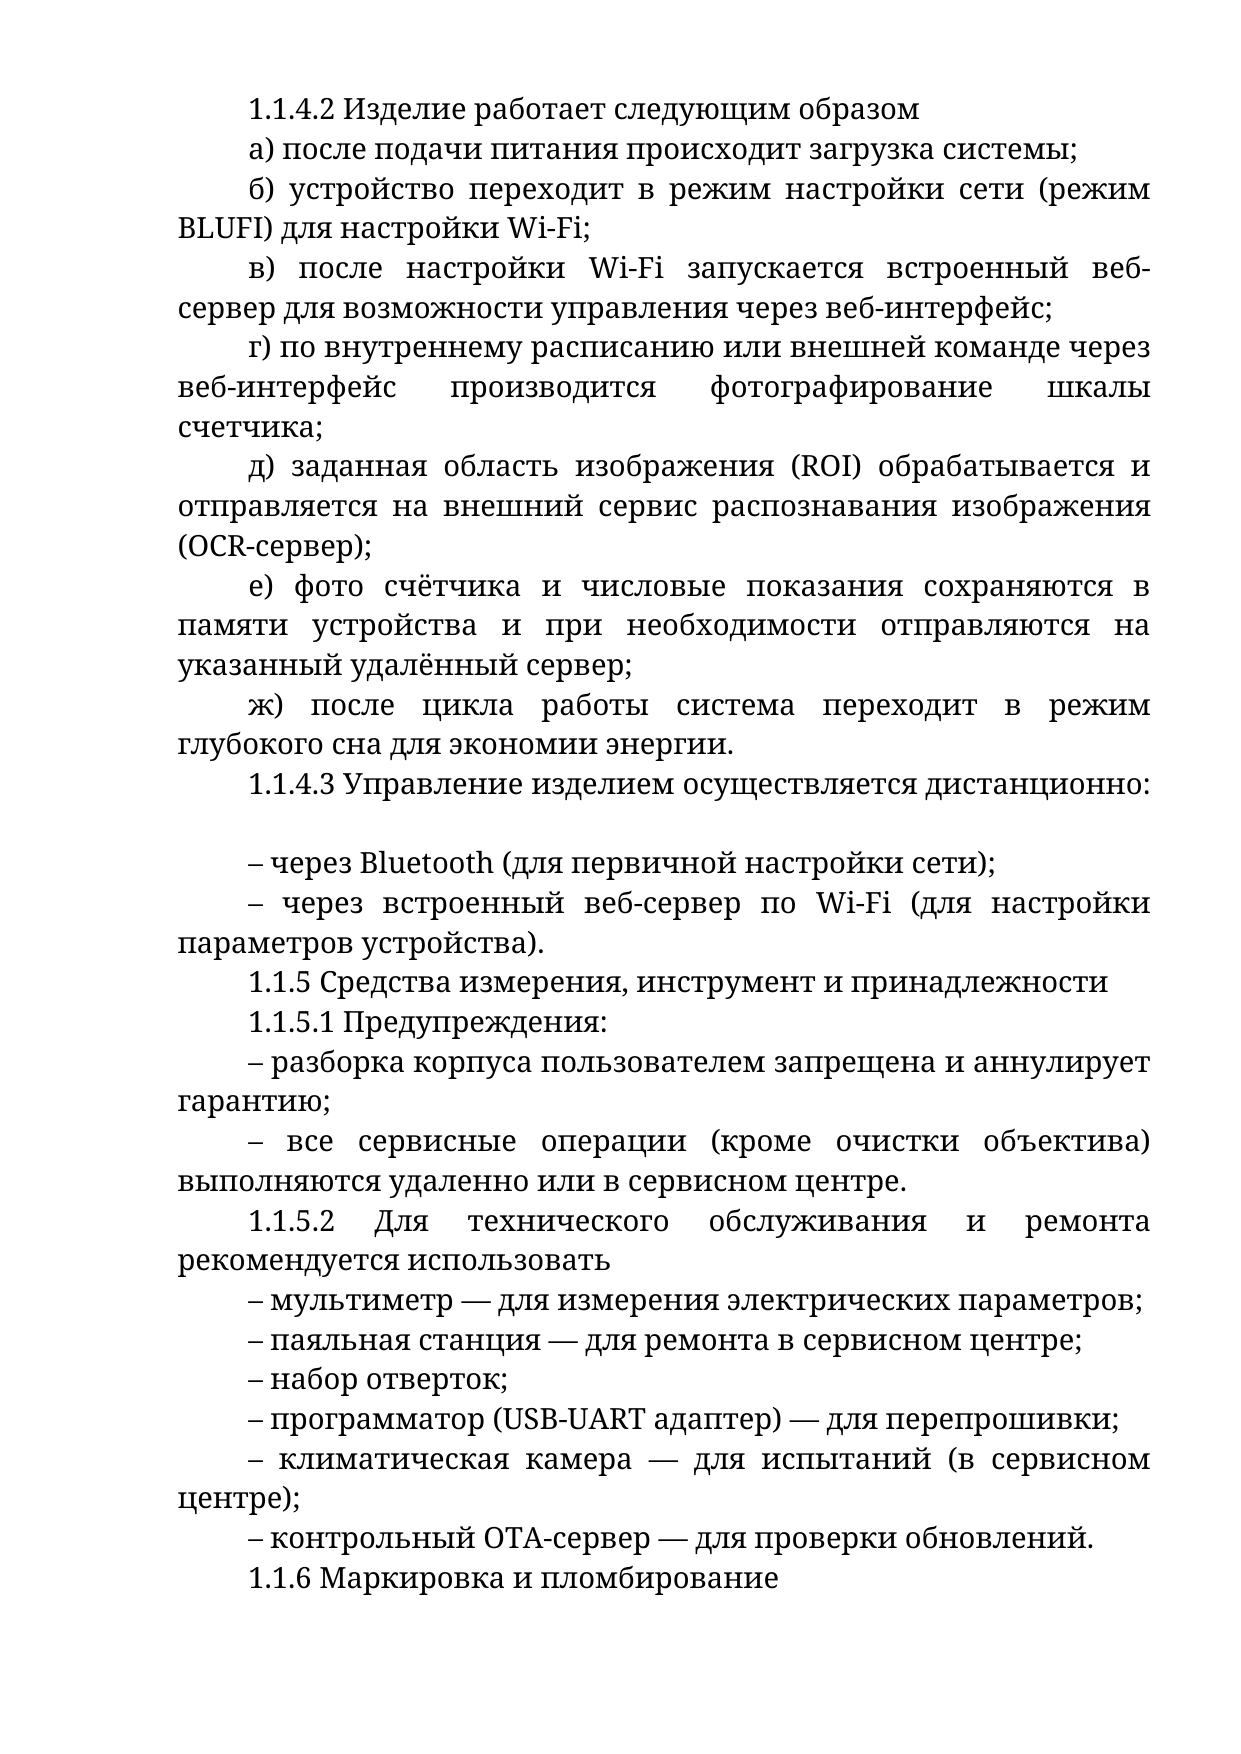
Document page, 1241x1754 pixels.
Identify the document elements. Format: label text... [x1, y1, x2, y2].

text г) по внутреннему расписанию или внешней команде через веб-интерфейс производится фотографирование шкалы счетчика; [177, 327, 1152, 446]
text 1.1.5.1 Предупреждения: [177, 1001, 1152, 1041]
text б) устройство переходит в режим настройки сети (режим BLUFI) для настройки Wi-Fi; [177, 168, 1152, 247]
text 1.1.4.2 Изделие работает следующим образом [177, 88, 1152, 128]
text в) после настройки Wi-Fi запускается встроенный веб-сервер для возможности управления через веб-интерфейс; [177, 247, 1152, 327]
text – паяльная станция — для ремонта в сервисном центре; [177, 1319, 1152, 1358]
text – через встроенный веб-сервер по Wi-Fi (для настройки параметров устройства). [177, 882, 1152, 962]
text д) заданная область изображения (ROI) обрабатывается и отправляется на внешний сервис распознавания изображения (OCR-сервер); [177, 446, 1152, 565]
text – набор отверток; [177, 1358, 1152, 1398]
text 1.1.5 Средства измерения, инструмент и принадлежности [177, 962, 1152, 1001]
text е) фото счётчика и числовые показания сохраняются в памяти устройства и при необходимости отправляются на указанный удалённый сервер; [177, 565, 1152, 684]
text 1.1.5.2 Для технического обслуживания и ремонта рекомендуется использовать [177, 1200, 1152, 1279]
text – программатор (USB-UART адаптер) — для перепрошивки; [177, 1398, 1152, 1438]
text – контрольный OTA-сервер — для проверки обновлений. [177, 1517, 1152, 1557]
text ж) после цикла работы система переходит в режим глубокого сна для экономии энергии. [177, 684, 1152, 763]
text – климатическая камера — для испытаний (в сервисном центре); [177, 1438, 1152, 1517]
text 1.1.4.3 Управление изделием осуществляется дистанционно: [177, 763, 1152, 843]
text 1.1.6 Маркировка и пломбирование [177, 1557, 1152, 1597]
text – все сервисные операции (кроме очистки объектива) выполняются удаленно или в сервисном центре. [177, 1120, 1152, 1200]
text а) после подачи питания происходит загрузка системы; [177, 128, 1152, 168]
text – мультиметр — для измерения электрических параметров; [177, 1279, 1152, 1319]
text – через Bluetooth (для первичной настройки сети); [177, 843, 1152, 882]
text – разборка корпуса пользователем запрещена и аннулирует гарантию; [177, 1041, 1152, 1120]
